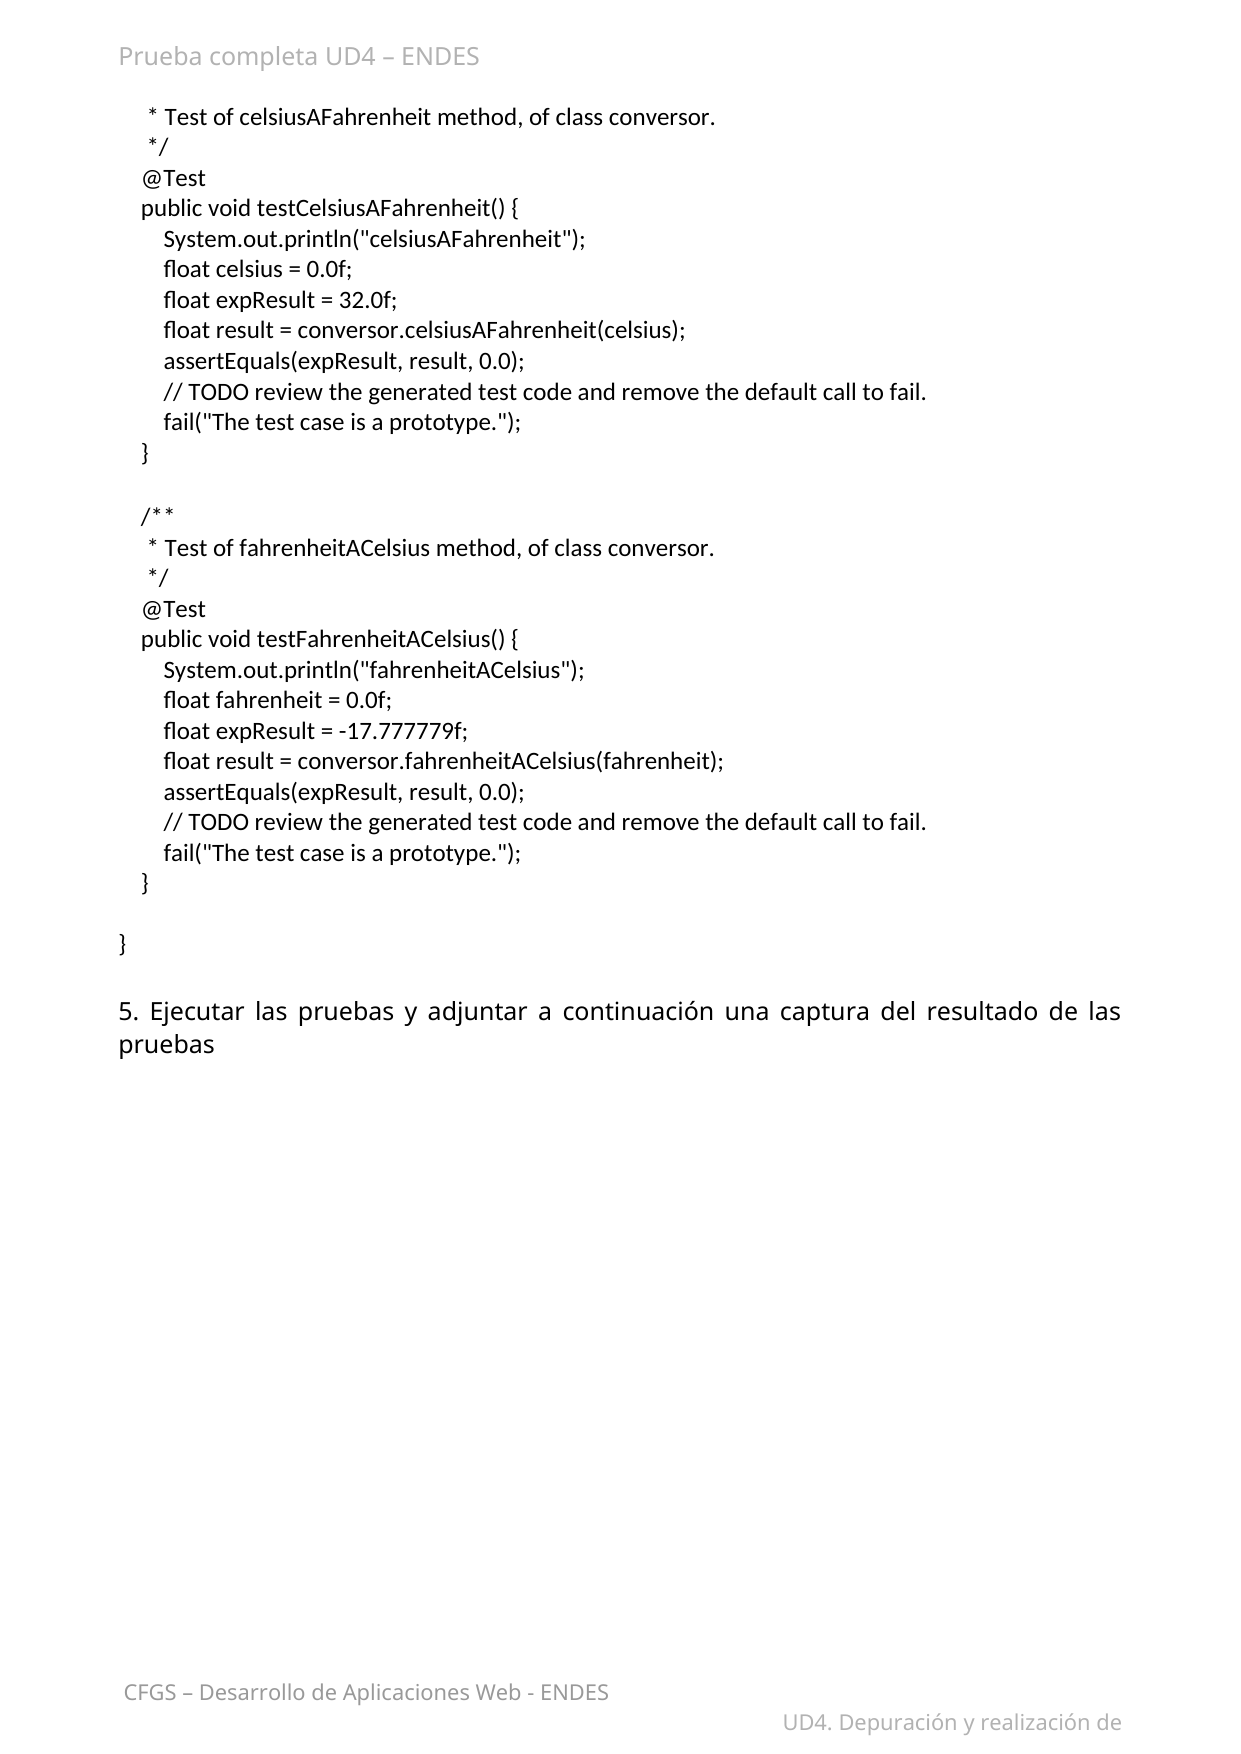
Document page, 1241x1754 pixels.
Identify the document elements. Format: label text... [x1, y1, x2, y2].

text fail("The test case is a prototype."); [118, 406, 1122, 437]
text assertEquals(expResult, result, 0.0); [118, 345, 1122, 376]
text } [118, 867, 1122, 898]
text System.out.println("celsiusAFahrenheit"); [118, 223, 1122, 253]
text /** [118, 501, 1122, 532]
text float result = conversor.celsiusAFahrenheit(celsius); [118, 314, 1122, 345]
text float fahrenheit = 0.0f; [118, 684, 1122, 715]
text public void testFahrenheitACelsius() { [118, 623, 1122, 654]
text } [118, 437, 1122, 467]
text // TODO review the generated test code and remove the default call to fail. [118, 806, 1122, 837]
text @Test [118, 593, 1122, 623]
text */ [118, 562, 1122, 593]
text public void testCelsiusAFahrenheit() { [118, 192, 1122, 223]
text float result = conversor.fahrenheitACelsius(fahrenheit); [118, 745, 1122, 776]
text 5. Ejecutar las pruebas y adjuntar a continuación una captura del resultado de las pruebas [118, 993, 1122, 1061]
text float expResult = 32.0f; [118, 284, 1122, 314]
text // TODO review the generated test code and remove the default call to fail. [118, 376, 1122, 406]
text float expResult = -17.777779f; [118, 715, 1122, 745]
text @Test [118, 162, 1122, 192]
text * Test of fahrenheitACelsius method, of class conversor. [118, 532, 1122, 562]
text */ [118, 131, 1122, 162]
text assertEquals(expResult, result, 0.0); [118, 776, 1122, 806]
text } [118, 928, 1122, 959]
text float celsius = 0.0f; [118, 253, 1122, 284]
text fail("The test case is a prototype."); [118, 837, 1122, 867]
text * Test of celsiusAFahrenheit method, of class conversor. [118, 101, 1122, 131]
text System.out.println("fahrenheitACelsius"); [118, 654, 1122, 684]
